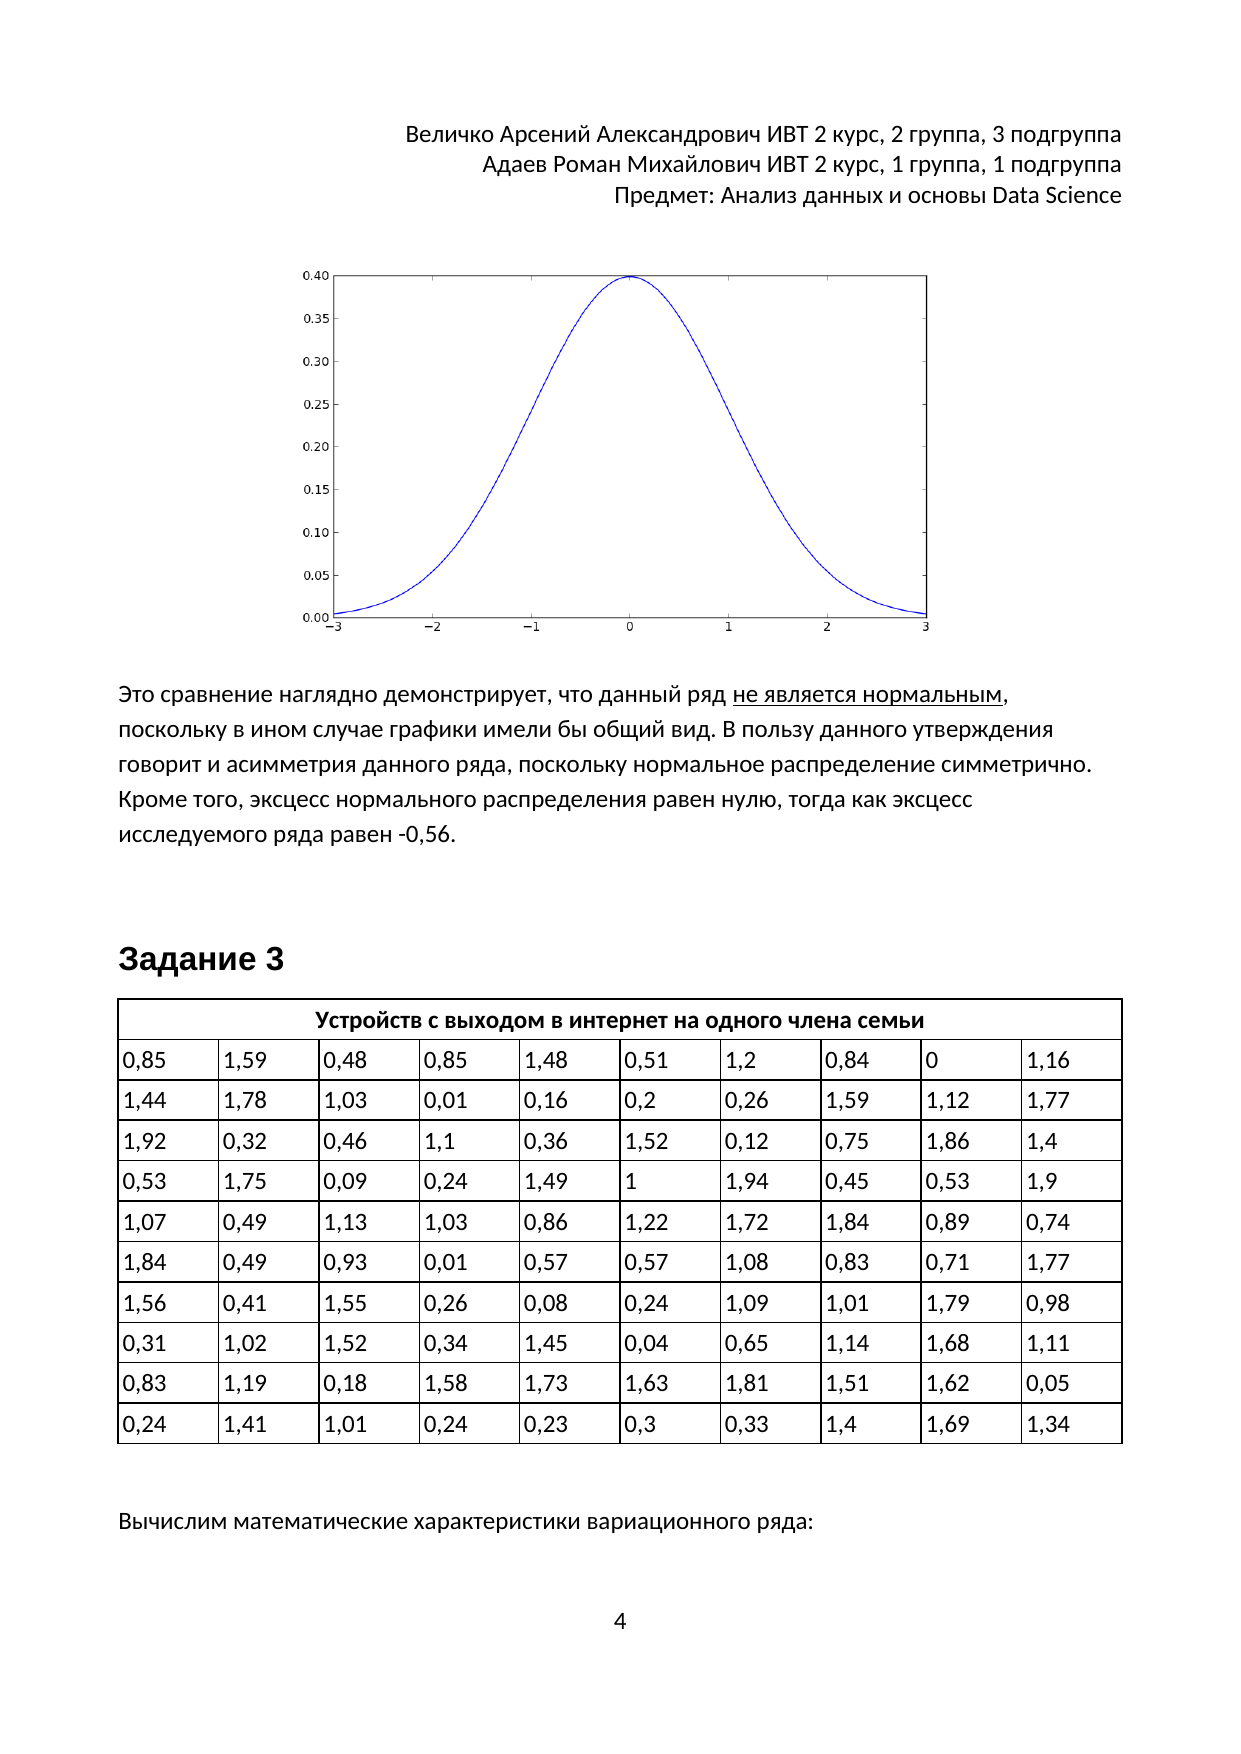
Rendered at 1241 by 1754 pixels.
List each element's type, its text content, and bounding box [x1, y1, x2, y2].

table_cell 0,85 [420, 1040, 519, 1079]
table_cell 1,45 [520, 1323, 619, 1362]
table_cell 1,01 [320, 1404, 419, 1443]
table_cell 1,79 [922, 1283, 1021, 1321]
table_cell 0,93 [320, 1242, 419, 1281]
table_cell 0,46 [320, 1121, 419, 1160]
table_cell 0,41 [219, 1283, 318, 1321]
table_cell 0,2 [621, 1081, 720, 1119]
table_cell 0,12 [721, 1121, 820, 1160]
table_cell 0,51 [621, 1040, 720, 1079]
table_cell 0,45 [822, 1161, 920, 1200]
table_cell 1,03 [320, 1081, 419, 1119]
table_cell 0,26 [721, 1081, 820, 1119]
table_cell 1,55 [320, 1283, 419, 1321]
picture [238, 233, 1002, 660]
table_cell 0,16 [520, 1081, 619, 1119]
table_cell 1,03 [420, 1202, 519, 1241]
table_cell 0,36 [520, 1121, 619, 1160]
table_cell 1,77 [1022, 1081, 1121, 1119]
table_cell 0,01 [420, 1242, 519, 1281]
table_cell 1,08 [721, 1242, 820, 1281]
table_cell 0,49 [219, 1202, 318, 1241]
table_cell 1,62 [922, 1363, 1021, 1402]
table_cell 0,57 [520, 1242, 619, 1281]
table_cell 0,18 [320, 1363, 419, 1402]
table_cell 1,56 [119, 1283, 218, 1321]
table_cell 1,11 [1022, 1323, 1121, 1362]
table_cell 0,24 [621, 1283, 720, 1321]
table_cell 1,01 [822, 1283, 920, 1321]
table_cell 1,68 [922, 1323, 1021, 1362]
table_cell 1,09 [721, 1283, 820, 1321]
table_cell 1,52 [320, 1323, 419, 1362]
table_cell 0,74 [1022, 1202, 1121, 1241]
table_cell 1,59 [219, 1040, 318, 1079]
table_cell 1,2 [721, 1040, 820, 1079]
table_cell 1,72 [721, 1202, 820, 1241]
table_cell 1,58 [420, 1363, 519, 1402]
table_cell 1,94 [721, 1161, 820, 1200]
text Вычислим математические характеристики вариационного ряда: [118, 1505, 1122, 1536]
table_cell 0,24 [119, 1404, 218, 1443]
table_cell 1,48 [520, 1040, 619, 1079]
table_cell 1,59 [822, 1081, 920, 1119]
table_cell 1,84 [119, 1242, 218, 1281]
table_cell 1,16 [1022, 1040, 1121, 1079]
table_cell 0,75 [822, 1121, 920, 1160]
table_cell 1,34 [1022, 1404, 1121, 1443]
table_cell 0,24 [420, 1404, 519, 1443]
table_cell 0,08 [520, 1283, 619, 1321]
table_cell 1,4 [822, 1404, 920, 1443]
table_cell 1,22 [621, 1202, 720, 1241]
table_cell 0,04 [621, 1323, 720, 1362]
table_cell 1,81 [721, 1363, 820, 1402]
table_cell 0,24 [420, 1161, 519, 1200]
table_cell 1,86 [922, 1121, 1021, 1160]
table_cell 0,32 [219, 1121, 318, 1160]
table_cell 1,73 [520, 1363, 619, 1402]
table_cell 0,05 [1022, 1363, 1121, 1402]
text Это сравнение наглядно демонстрирует, что данный ряд не является нормальным, поскольку в ином случае графики имели бы общий вид. В пользу данного утверждения говорит и асимметрия данного ряда, поскольку нормальное распределение симметрично. Кроме того, эксцесс нормального распределения равен нулю, тогда как эксцесс исследуемого ряда равен -0,56. [118, 678, 1122, 849]
table_header Устройств с выходом в интернет на одного члена семьи [119, 1000, 1121, 1038]
table_cell 1,4 [1022, 1121, 1121, 1160]
table_cell 0,33 [721, 1404, 820, 1443]
table_cell 0,98 [1022, 1283, 1121, 1321]
table_cell 0,09 [320, 1161, 419, 1200]
table_cell 0,83 [119, 1363, 218, 1402]
table_cell 0,65 [721, 1323, 820, 1362]
table_cell 1,49 [520, 1161, 619, 1200]
table_cell 1,14 [822, 1323, 920, 1362]
table_cell 0,34 [420, 1323, 519, 1362]
table_cell 0 [922, 1040, 1021, 1079]
table_cell 1,44 [119, 1081, 218, 1119]
table_cell 1,75 [219, 1161, 318, 1200]
table_cell 0,3 [621, 1404, 720, 1443]
table_cell 0,01 [420, 1081, 519, 1119]
table_cell 1,19 [219, 1363, 318, 1402]
table_cell 1,69 [922, 1404, 1021, 1443]
table_cell 0,23 [520, 1404, 619, 1443]
table_cell 0,53 [922, 1161, 1021, 1200]
table_cell 1,63 [621, 1363, 720, 1402]
table_cell 0,26 [420, 1283, 519, 1321]
table_cell 1,52 [621, 1121, 720, 1160]
table_cell 1,07 [119, 1202, 218, 1241]
table_cell 0,84 [822, 1040, 920, 1079]
subtitle Задание 3 [118, 939, 1122, 978]
table_cell 0,86 [520, 1202, 619, 1241]
table_cell 0,31 [119, 1323, 218, 1362]
table_cell 0,85 [119, 1040, 218, 1079]
table_cell 1,77 [1022, 1242, 1121, 1281]
table_cell 1,78 [219, 1081, 318, 1119]
table_cell 0,48 [320, 1040, 419, 1079]
table_cell 0,71 [922, 1242, 1021, 1281]
table_cell 1,9 [1022, 1161, 1121, 1200]
table_cell 0,57 [621, 1242, 720, 1281]
table_cell 1 [621, 1161, 720, 1200]
table_cell 1,84 [822, 1202, 920, 1241]
table_cell 1,51 [822, 1363, 920, 1402]
table_cell 1,02 [219, 1323, 318, 1362]
table_cell 0,53 [119, 1161, 218, 1200]
table_cell 1,41 [219, 1404, 318, 1443]
table_cell 1,1 [420, 1121, 519, 1160]
table_cell 0,49 [219, 1242, 318, 1281]
table_cell 0,83 [822, 1242, 920, 1281]
table_cell 1,13 [320, 1202, 419, 1241]
table_cell 1,92 [119, 1121, 218, 1160]
table_cell 0,89 [922, 1202, 1021, 1241]
table_cell 1,12 [922, 1081, 1021, 1119]
